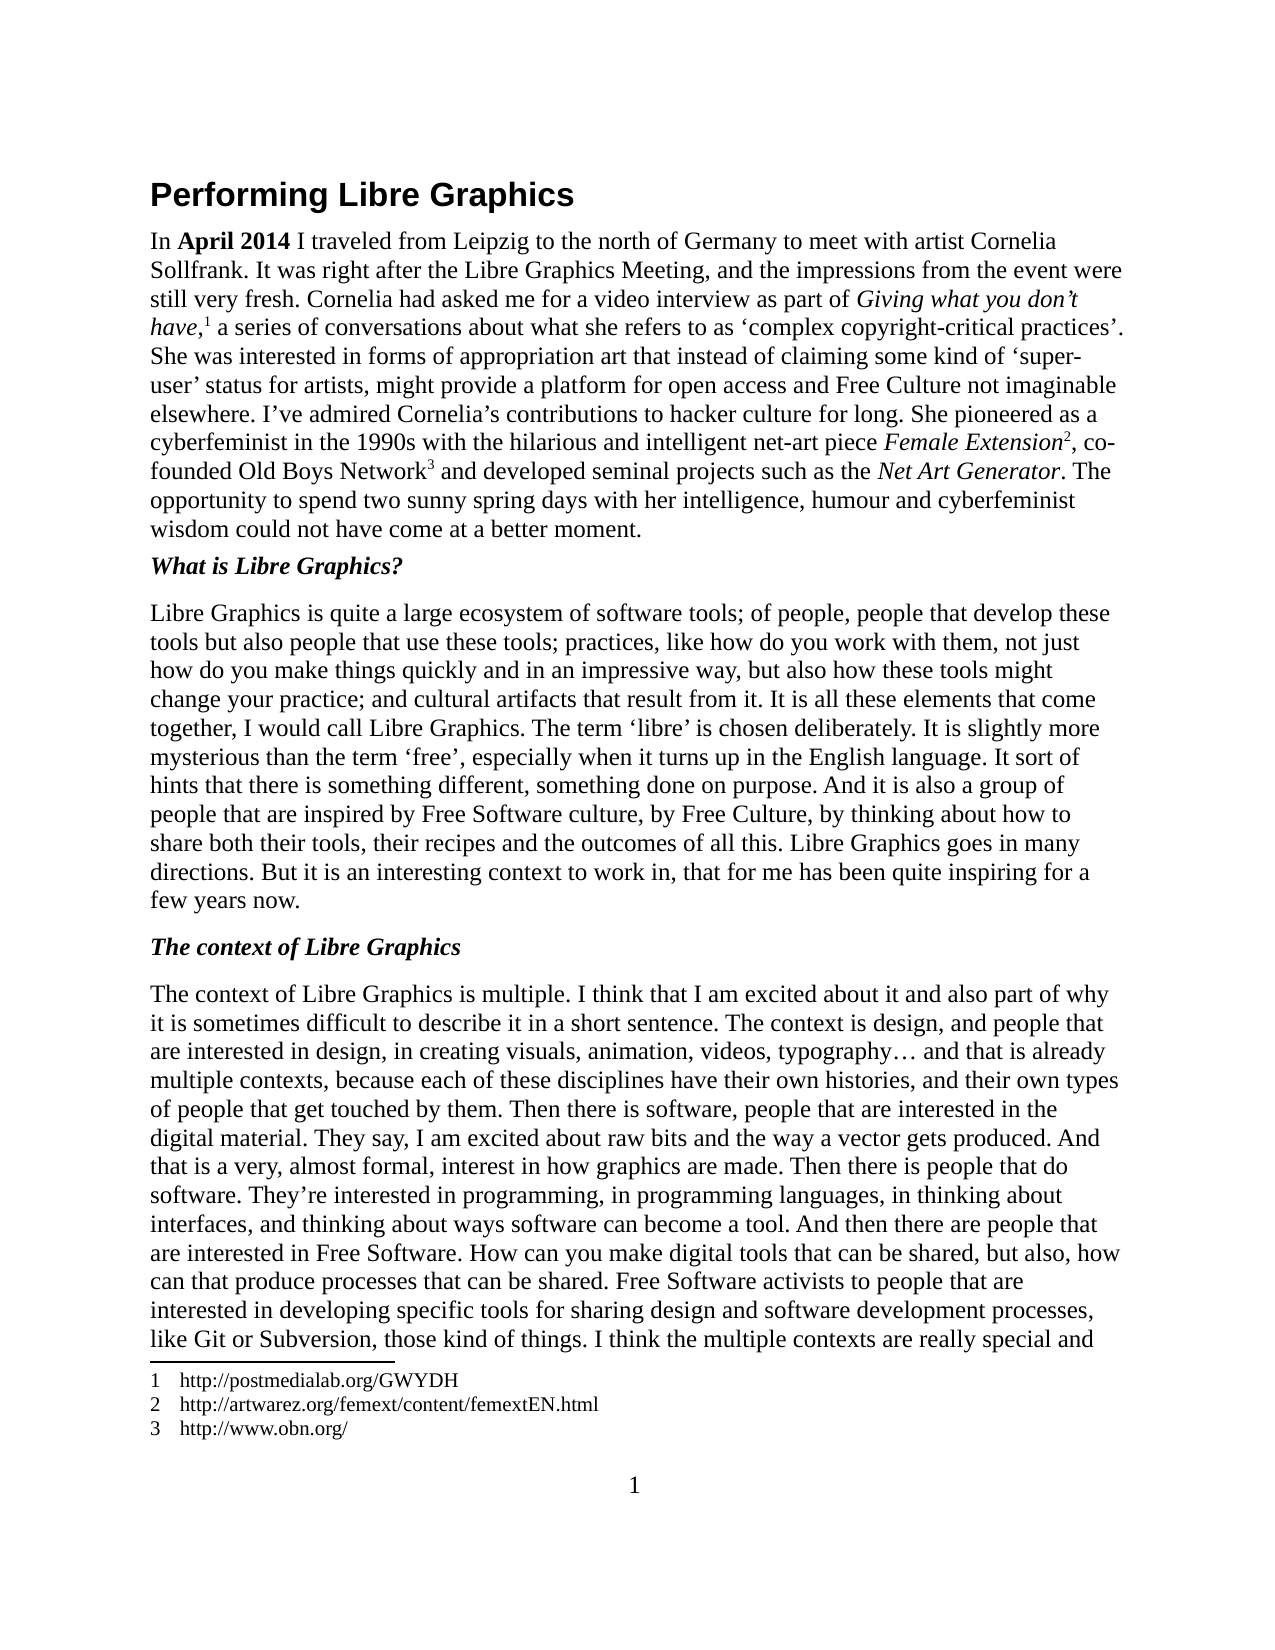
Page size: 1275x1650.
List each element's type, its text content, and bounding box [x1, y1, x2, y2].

text The context of Libre Graphics [150, 932, 1125, 961]
text http://artwarez.org/femext/content/femextEN.html [150, 1392, 1125, 1416]
text In April 2014 I traveled from Leipzig to the north of Germany to meet with artist Cornelia Sollfrank. It was right after the Libre Graphics Meeting, and the impressions from the event were still very fresh. Cornelia had asked me for a video interview as part of Giving what you don’t have, a series of conversations about what she refers to as ‘complex copyright-critical practices’. She was interested in forms of appropriation art that instead of claiming some kind of ‘super-user’ status for artists, might provide a platform for open access and Free Culture not imaginable elsewhere. I’ve admired Cornelia’s contributions to hacker culture for long. She pioneered as a cyberfeminist in the 1990s with the hilarious and intelligent net-art piece Female Extension, co-founded Old Boys Network and developed seminal projects such as the Net Art Generator. The opportunity to spend two sunny spring days with her intelligence, humour and cyberfeminist wisdom could not have come at a better moment. [150, 226, 1125, 542]
text http://postmedialab.org/GWYDH [150, 1368, 1125, 1392]
text http://www.obn.org/ [150, 1416, 1125, 1440]
subtitle Performing Libre Graphics [150, 175, 1125, 214]
text Libre Graphics is quite a large ecosystem of software tools; of people, people that develop these tools but also people that use these tools; practices, like how do you work with them, not just how do you make things quickly and in an impressive way, but also how these tools might change your practice; and cultural artifacts that result from it. It is all these elements that come together, I would call Libre Graphics. The term ‘libre’ is chosen deliberately. It is slightly more mysterious than the term ‘free’, especially when it turns up in the English language. It sort of hints that there is something different, something done on purpose. And it is also a group of people that are inspired by Free Software culture, by Free Culture, by thinking about how to share both their tools, their recipes and the outcomes of all this. Libre Graphics goes in many directions. But it is an interesting context to work in, that for me has been quite inspiring for a few years now. [150, 598, 1125, 914]
text The context of Libre Graphics is multiple. I think that I am excited about it and also part of why it is sometimes difficult to describe it in a short sentence. The context is design, and people that are interested in design, in creating visuals, animation, videos, typography… and that is already multiple contexts, because each of these disciplines have their own histories, and their own types of people that get touched by them. Then there is software, people that are interested in the digital material. They say, I am excited about raw bits and the way a vector gets produced. And that is a very, almost formal, interest in how graphics are made. Then there is people that do software. They’re interested in programming, in programming languages, in thinking about interfaces, and thinking about ways software can become a tool. And then there are people that are interested in Free Software. How can you make digital tools that can be shared, but also, how can that produce processes that can be shared. Free Software activists to people that are interested in developing specific tools for sharing design and software development processes, like Git or Subversion, those kind of things. I think the multiple contexts are really special and [150, 979, 1125, 1353]
text What is Libre Graphics? [150, 551, 1125, 580]
